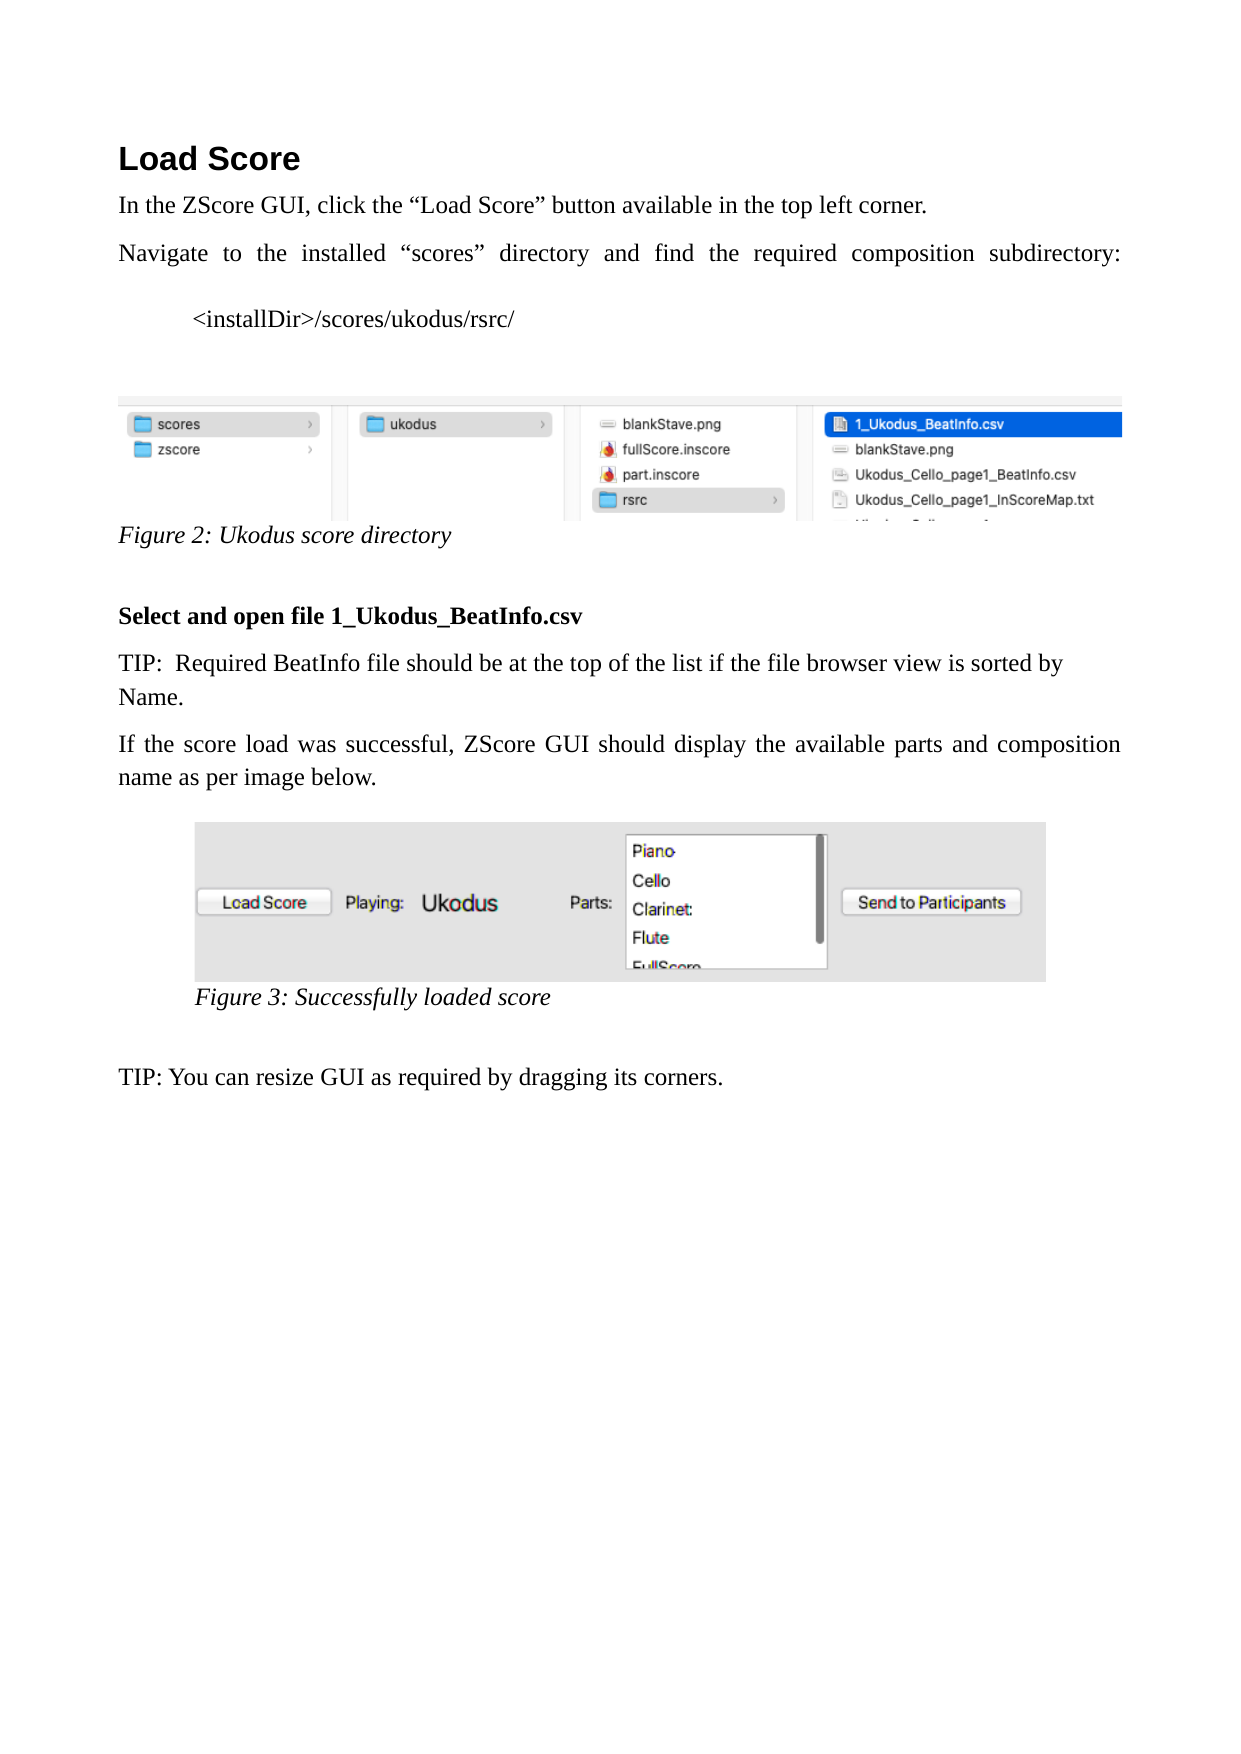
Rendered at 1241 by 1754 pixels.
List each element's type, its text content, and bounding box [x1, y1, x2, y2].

text Figure 2: Ukodus score directory [118, 521, 1122, 549]
text TIP: Required BeatInfo file should be at the top of the list if the file browser view is sorted by Name. [118, 648, 1122, 710]
text In the ZScore GUI, click the “Load Score” button available in the top left corner. [118, 190, 1122, 219]
text If the score load was successful, ZScore GUI should display the available parts and composition name as per image below. [118, 729, 1122, 791]
text Figure 3: Successfully loaded score [194, 982, 1046, 1011]
text Select and open file 1_Ukodus_BeatInfo.csv [118, 601, 1122, 630]
text TIP: You can resize GUI as required by dragging its corners. [118, 1062, 1122, 1091]
text Navigate to the installed “scores” directory and find the required composition subdirectory: <installDir>/scores/ukodus/rsrc/ [118, 238, 1122, 366]
picture [194, 822, 1046, 982]
picture [118, 396, 1123, 521]
subtitle Load Score [118, 139, 1122, 178]
